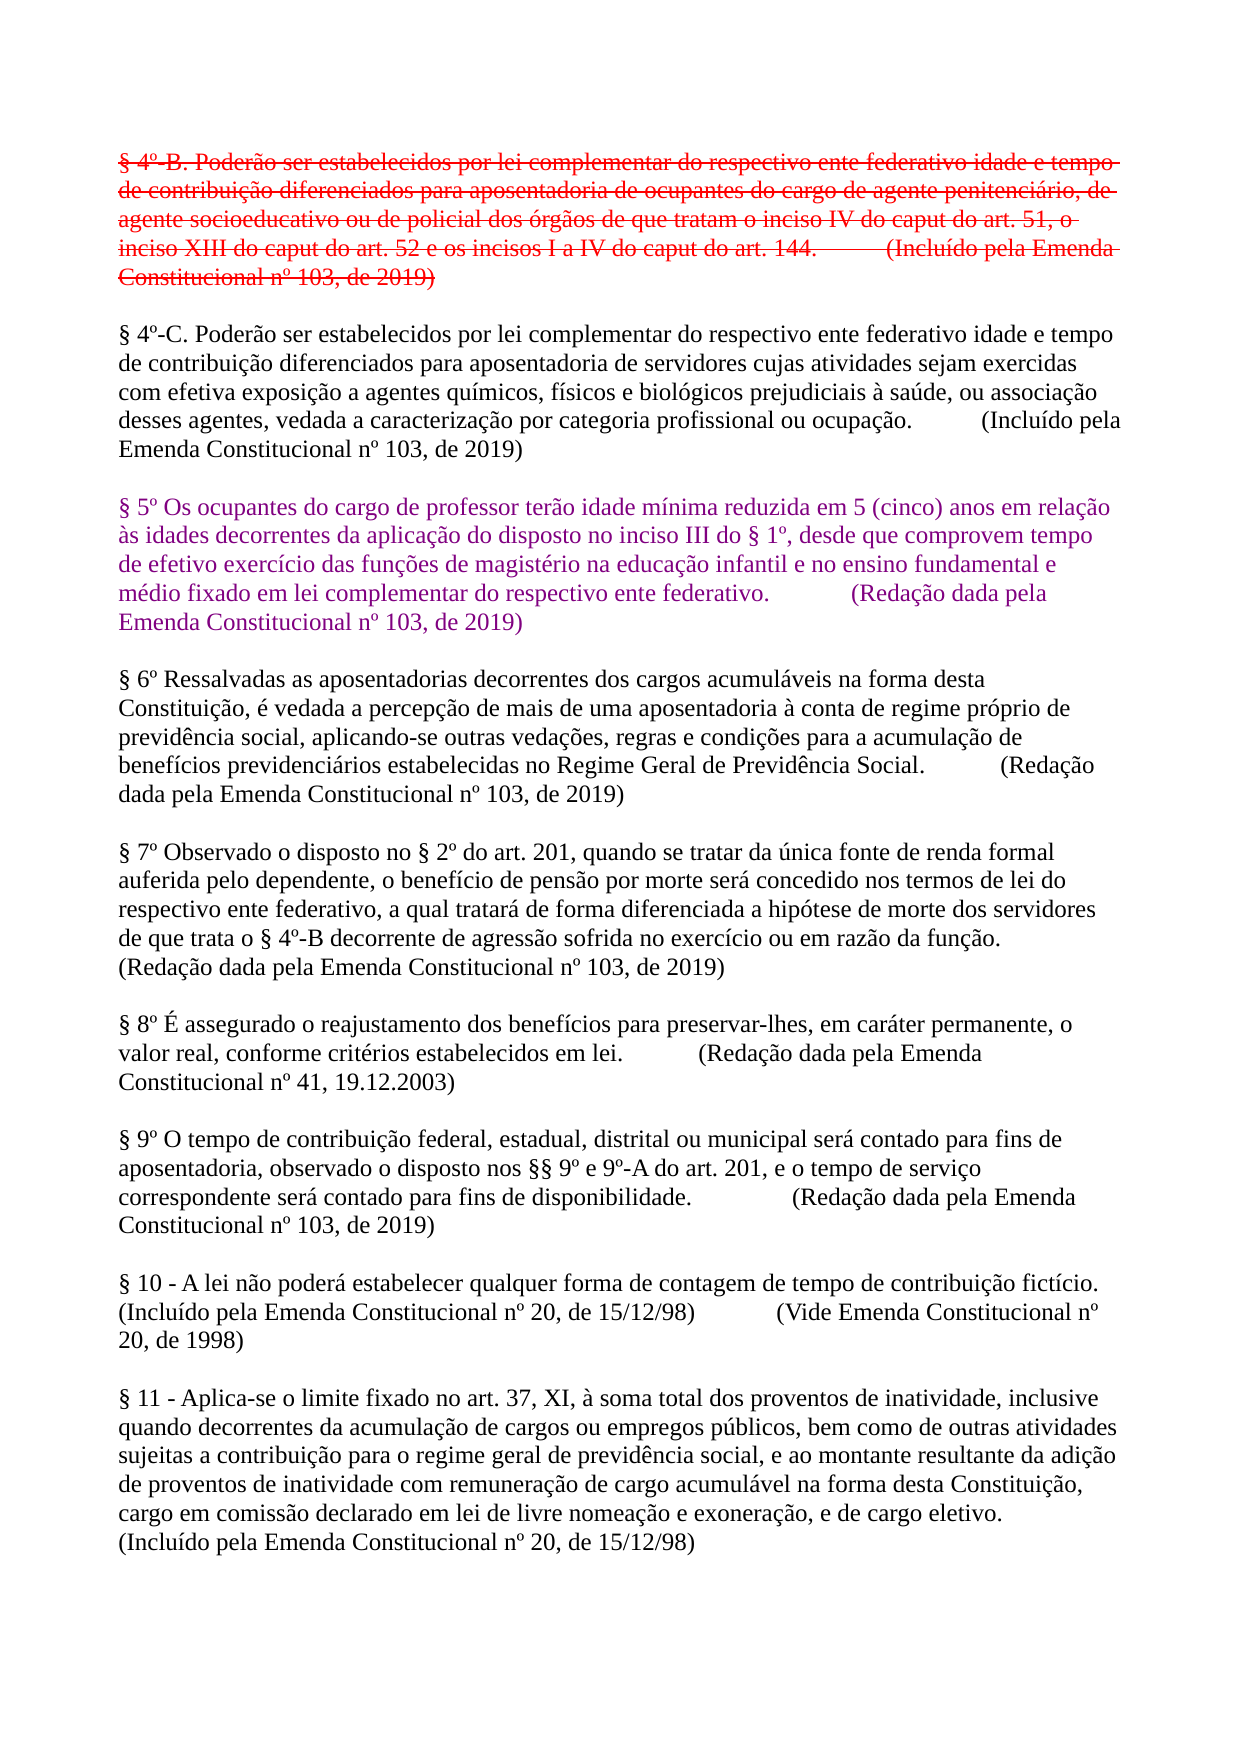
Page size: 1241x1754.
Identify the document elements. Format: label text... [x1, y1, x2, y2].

text § 4º-C. Poderão ser estabelecidos por lei complementar do respectivo ente federativo idade e tempo de contribuição diferenciados para aposentadoria de servidores cujas atividades sejam exercidas com efetiva exposição a agentes químicos, físicos e biológicos prejudiciais à saúde, ou associação desses agentes, vedada a caracterização por categoria profissional ou ocupação. (Incluído pela Emenda Constitucional nº 103, de 2019) [118, 319, 1122, 463]
text § 8º É assegurado o reajustamento dos benefícios para preservar-lhes, em caráter permanente, o valor real, conforme critérios estabelecidos em lei. (Redação dada pela Emenda Constitucional nº 41, 19.12.2003) [118, 1009, 1122, 1096]
text § 4º-B. Poderão ser estabelecidos por lei complementar do respectivo ente federativo idade e tempo de contribuição diferenciados para aposentadoria de ocupantes do cargo de agente penitenciário, de agente socioeducativo ou de policial dos órgãos de que tratam o inciso IV do caput do art. 51, o inciso XIII do caput do art. 52 e os incisos I a IV do caput do art. 144. (Incluído pela Emenda Constitucional nº 103, de 2019) [118, 147, 1122, 291]
text § 11 - Aplica-se o limite fixado no art. 37, XI, à soma total dos proventos de inatividade, inclusive quando decorrentes da acumulação de cargos ou empregos públicos, bem como de outras atividades sujeitas a contribuição para o regime geral de previdência social, e ao montante resultante da adição de proventos de inatividade com remuneração de cargo acumulável na forma desta Constituição, cargo em comissão declarado em lei de livre nomeação e exoneração, e de cargo eletivo. (Incluído pela Emenda Constitucional nº 20, de 15/12/98) [118, 1383, 1122, 1556]
text § 5º Os ocupantes do cargo de professor terão idade mínima reduzida em 5 (cinco) anos em relação às idades decorrentes da aplicação do disposto no inciso III do § 1º, desde que comprovem tempo de efetivo exercício das funções de magistério na educação infantil e no ensino fundamental e médio fixado em lei complementar do respectivo ente federativo. (Redação dada pela Emenda Constitucional nº 103, de 2019) [118, 492, 1122, 636]
text § 10 - A lei não poderá estabelecer qualquer forma de contagem de tempo de contribuição fictício. (Incluído pela Emenda Constitucional nº 20, de 15/12/98) (Vide Emenda Constitucional nº 20, de 1998) [118, 1268, 1122, 1354]
text § 6º Ressalvadas as aposentadorias decorrentes dos cargos acumuláveis na forma desta Constituição, é vedada a percepção de mais de uma aposentadoria à conta de regime próprio de previdência social, aplicando-se outras vedações, regras e condições para a acumulação de benefícios previdenciários estabelecidas no Regime Geral de Previdência Social. (Redação dada pela Emenda Constitucional nº 103, de 2019) [118, 664, 1122, 808]
text § 9º O tempo de contribuição federal, estadual, distrital ou municipal será contado para fins de aposentadoria, observado o disposto nos §§ 9º e 9º-A do art. 201, e o tempo de serviço correspondente será contado para fins de disponibilidade. (Redação dada pela Emenda Constitucional nº 103, de 2019) [118, 1124, 1122, 1239]
text § 7º Observado o disposto no § 2º do art. 201, quando se tratar da única fonte de renda formal auferida pelo dependente, o benefício de pensão por morte será concedido nos termos de lei do respectivo ente federativo, a qual tratará de forma diferenciada a hipótese de morte dos servidores de que trata o § 4º-B decorrente de agressão sofrida no exercício ou em razão da função. (Redação dada pela Emenda Constitucional nº 103, de 2019) [118, 837, 1122, 981]
